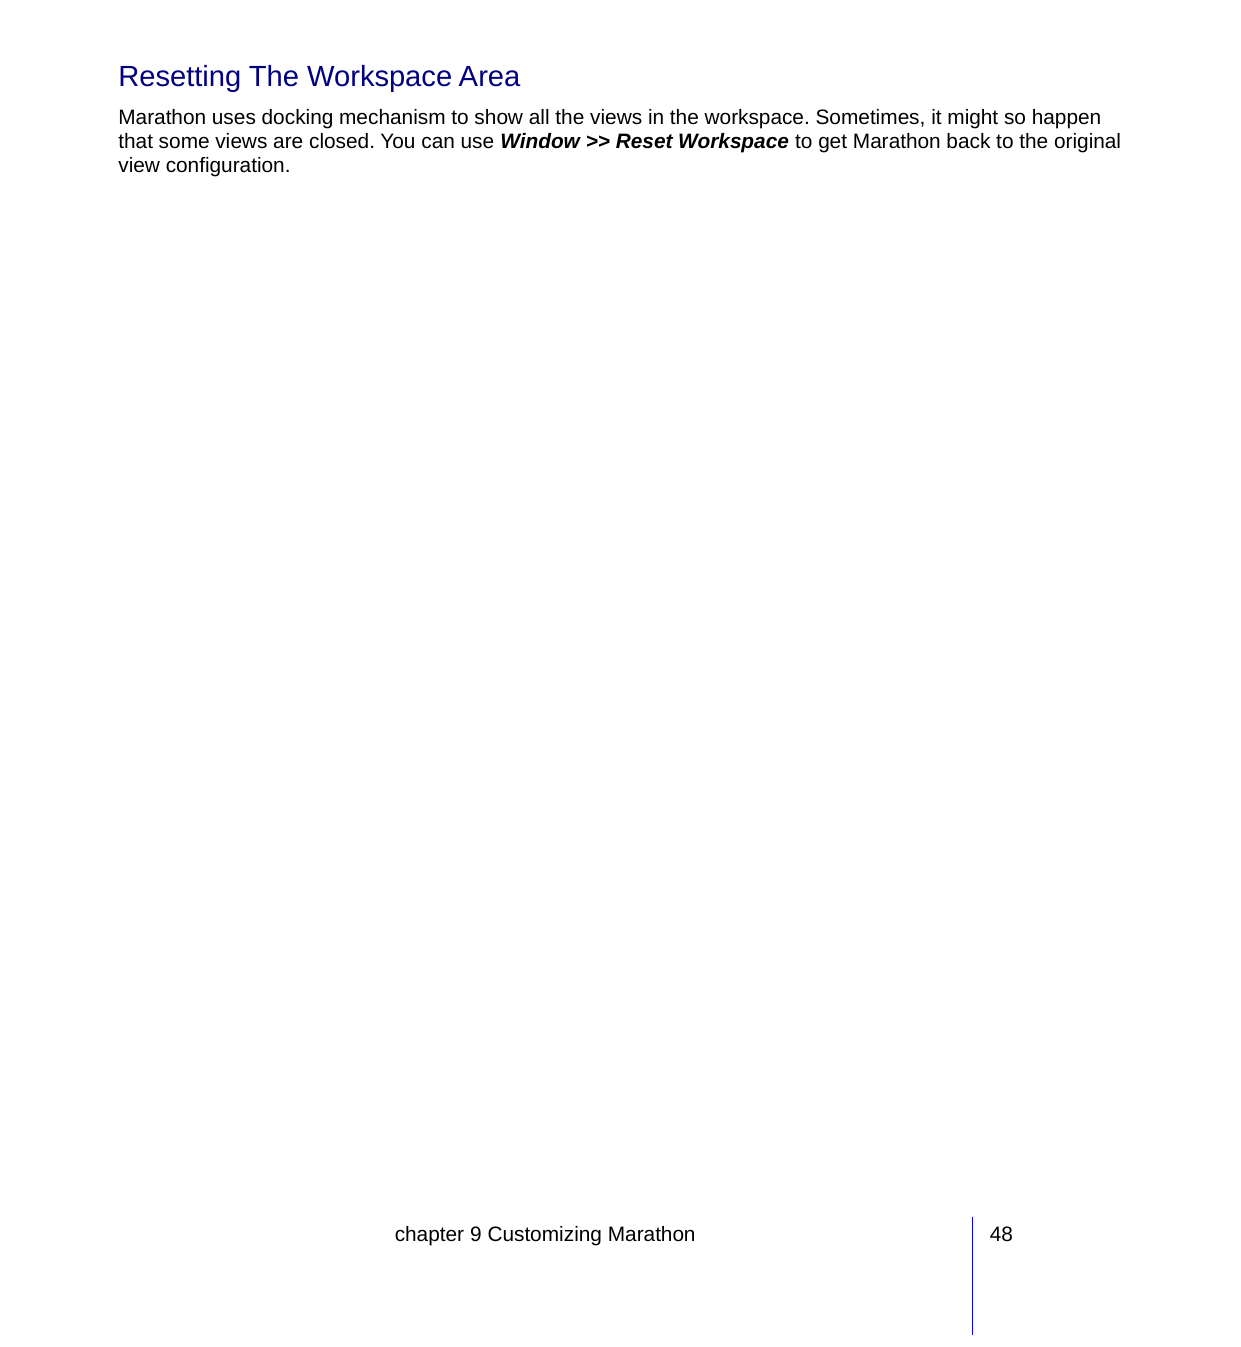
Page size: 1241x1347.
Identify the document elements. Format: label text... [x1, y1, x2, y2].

subtitle Resetting The Workspace Area [118, 59, 1122, 92]
text Marathon uses docking mechanism to show all the views in the workspace. Sometimes, it might so happen that some views are closed. You can use Window >> Reset Workspace to get Marathon back to the original view configuration. [118, 105, 1122, 177]
